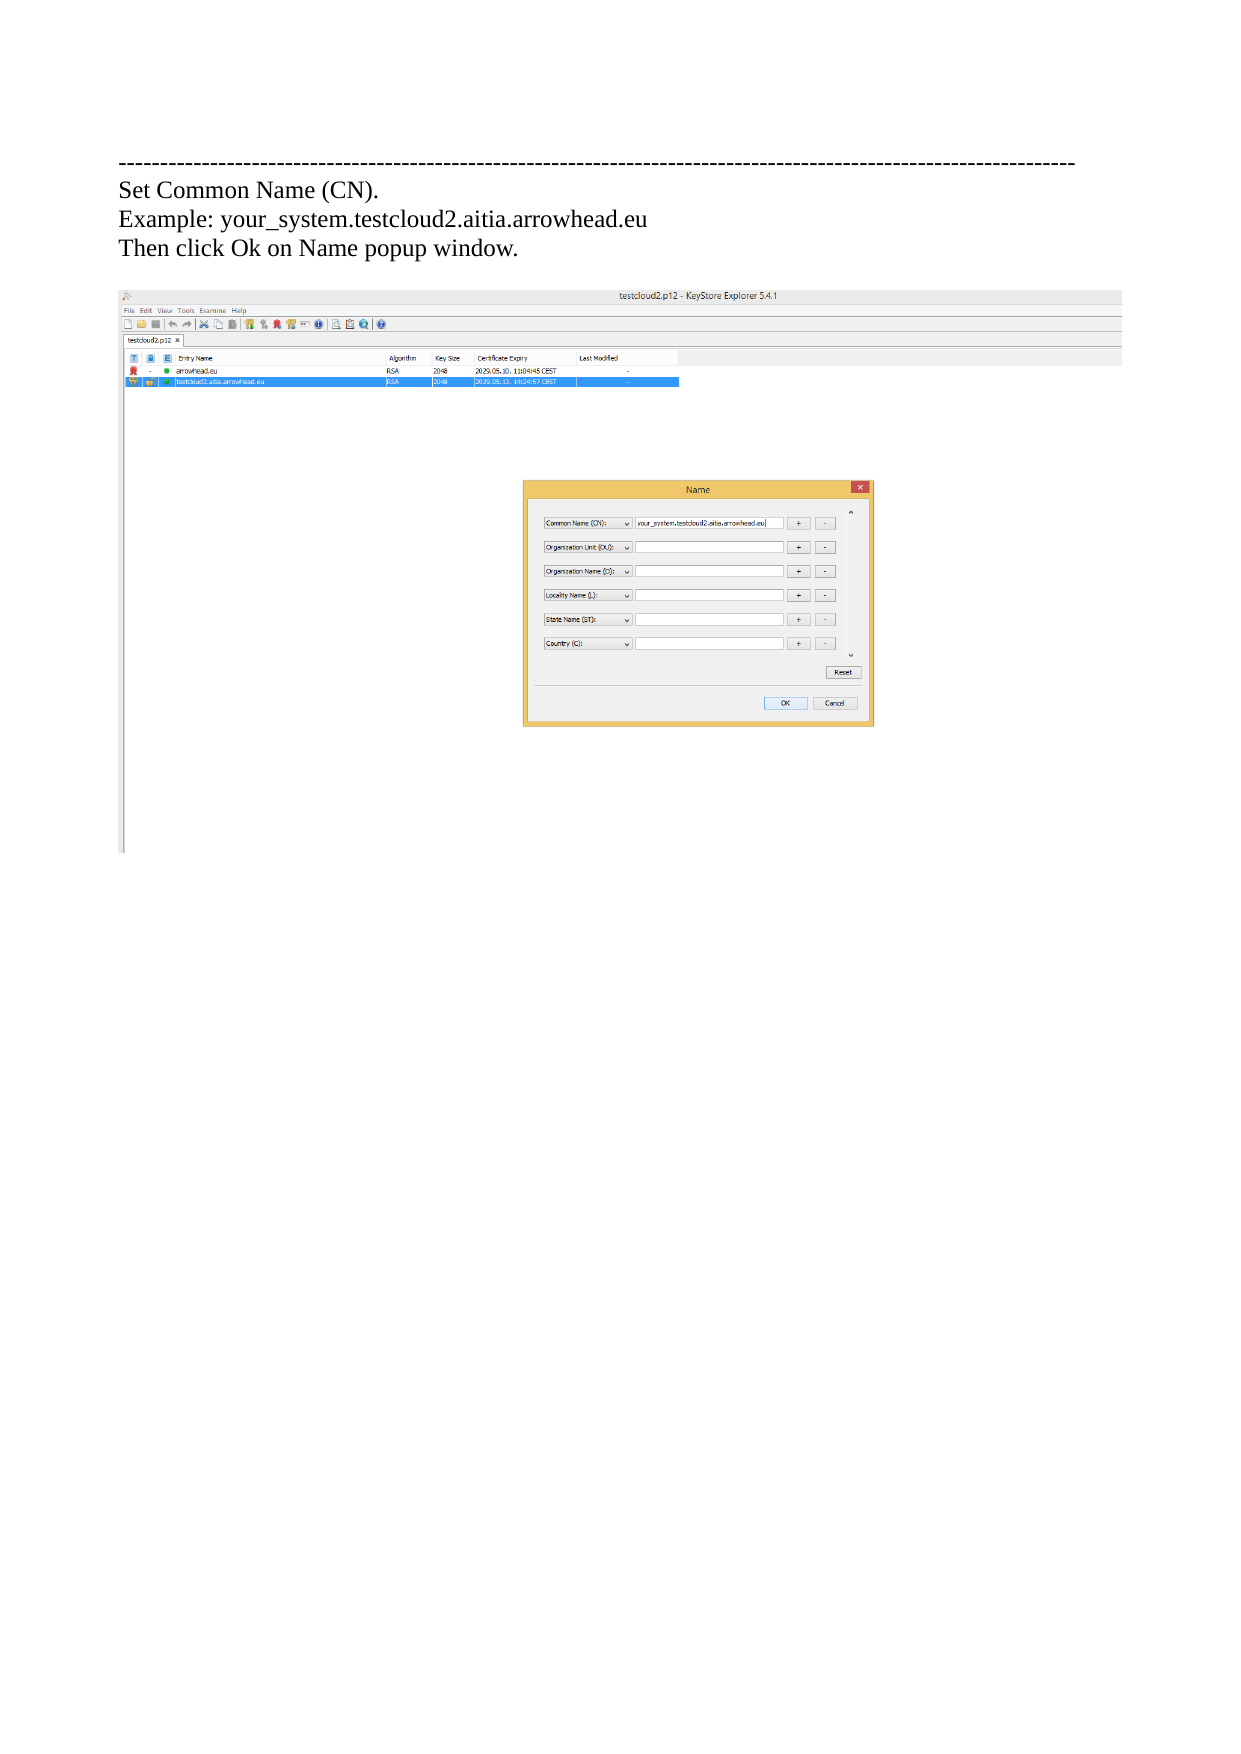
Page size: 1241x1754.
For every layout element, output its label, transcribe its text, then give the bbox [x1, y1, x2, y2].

picture [118, 290, 1123, 853]
text ------------------------------------------------------------------------------------------------------------------- [118, 147, 1122, 176]
text Then click Ok on Name popup window. [118, 233, 1122, 262]
text Set Common Name (CN). [118, 176, 1122, 204]
text Example: your_system.testcloud2.aitia.arrowhead.eu [118, 204, 1122, 233]
